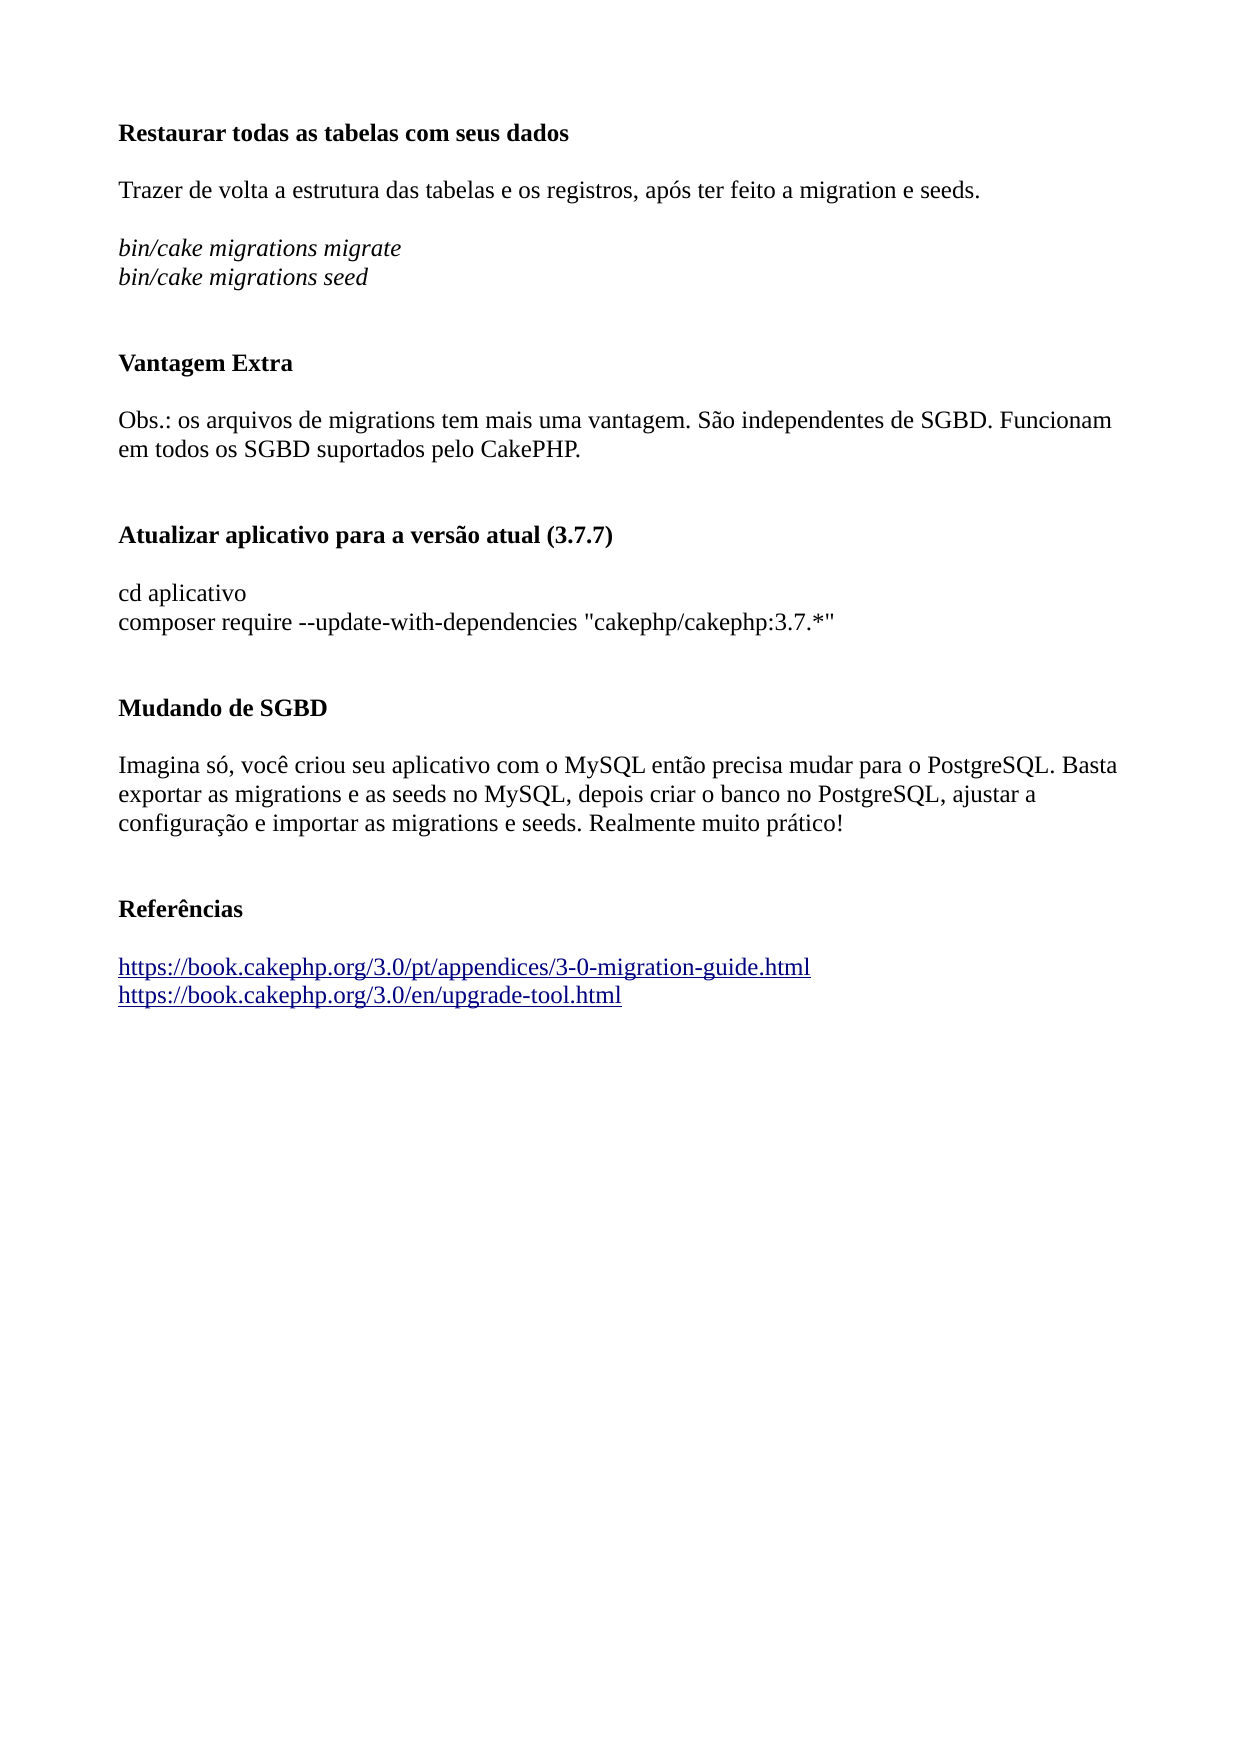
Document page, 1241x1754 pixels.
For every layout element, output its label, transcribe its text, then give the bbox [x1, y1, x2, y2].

text Referências [118, 894, 1122, 923]
text Trazer de volta a estrutura das tabelas e os registros, após ter feito a migration e seeds. [118, 176, 1122, 204]
text Imagina só, você criou seu aplicativo com o MySQL então precisa mudar para o PostgreSQL. Basta exportar as migrations e as seeds no MySQL, depois criar o banco no PostgreSQL, ajustar a configuração e importar as migrations e seeds. Realmente muito prático! [118, 751, 1122, 837]
text cd aplicativo [118, 578, 1122, 607]
text Obs.: os arquivos de migrations tem mais uma vantagem. São independentes de SGBD. Funcionam em todos os SGBD suportados pelo CakePHP. [118, 406, 1122, 463]
text bin/cake migrations migrate [118, 233, 1122, 262]
text Restaurar todas as tabelas com seus dados [118, 118, 1122, 147]
text Vantagem Extra [118, 348, 1122, 377]
text composer require --update-with-dependencies "cakephp/cakephp:3.7.*" [118, 607, 1122, 636]
text https://book.cakephp.org/3.0/en/upgrade-tool.html [118, 981, 1122, 1009]
text Mudando de SGBD [118, 693, 1122, 722]
text https://book.cakephp.org/3.0/pt/appendices/3-0-migration-guide.html [118, 952, 1122, 981]
text bin/cake migrations seed [118, 262, 1122, 291]
text Atualizar aplicativo para a versão atual (3.7.7) [118, 521, 1122, 549]
